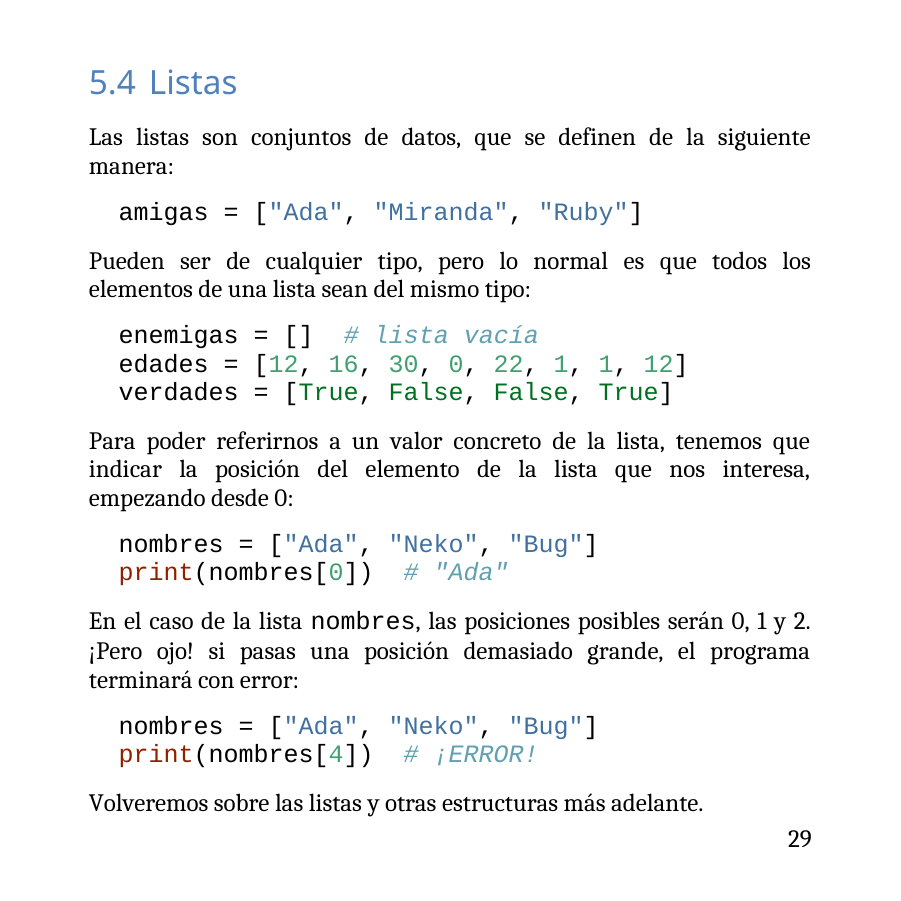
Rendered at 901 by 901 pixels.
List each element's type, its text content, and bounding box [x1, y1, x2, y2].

text Las listas son conjuntos de datos, que se definen de la siguiente manera: [89, 123, 811, 181]
text nombres = ["Ada", "Neko", "Bug"] print(nombres[4]) # ¡ERROR! [118, 713, 811, 770]
subtitle Listas [89, 59, 811, 104]
text Para poder referirnos a un valor concreto de la lista, tenemos que indicar la posición del elemento de la lista que nos interesa, empezando desde 0: [89, 427, 811, 513]
text amigas = ["Ada", "Miranda", "Ruby"] [118, 199, 811, 228]
text Volveremos sobre las listas y otras estructuras más adelante. [89, 789, 811, 817]
text En el caso de la lista nombres, las posiciones posibles serán 0, 1 y 2. ¡Pero ojo! si pasas una posición demasiado grande, el programa terminará con error: [89, 607, 811, 694]
text nombres = ["Ada", "Neko", "Bug"] print(nombres[0]) # "Ada" [118, 532, 811, 588]
text Pueden ser de cualquier tipo, pero lo normal es que todos los elementos de una lista sean del mismo tipo: [89, 247, 811, 304]
text enemigas = [] # lista vacía edades = [12, 16, 30, 0, 22, 1, 1, 12] verdades = [True, False, False, True] [118, 323, 811, 408]
